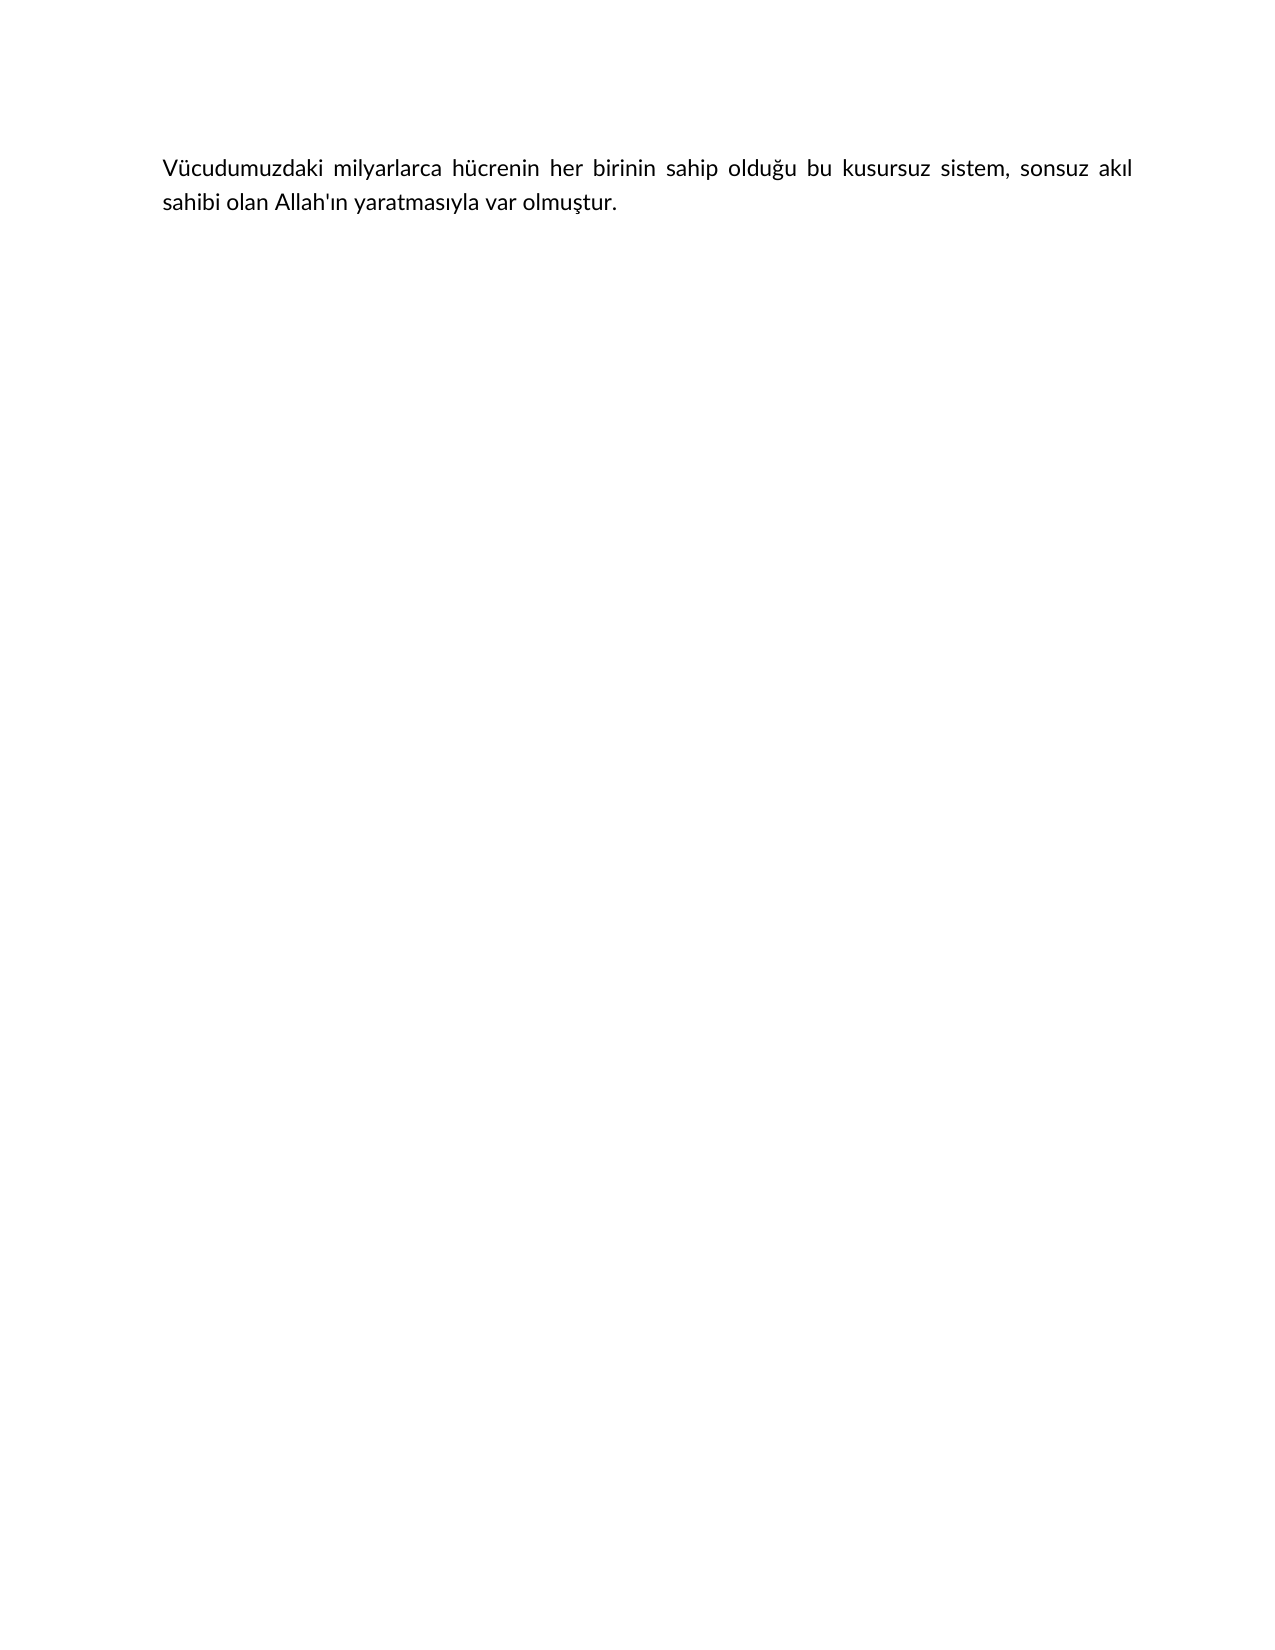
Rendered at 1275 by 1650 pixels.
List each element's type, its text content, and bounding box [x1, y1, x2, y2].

text Vücudumuzdaki milyarlarca hücrenin her birinin sahip olduğu bu kusursuz sistem, sonsuz akıl sahibi olan Allah'ın yaratmasıyla var olmuştur. [162, 150, 1134, 217]
